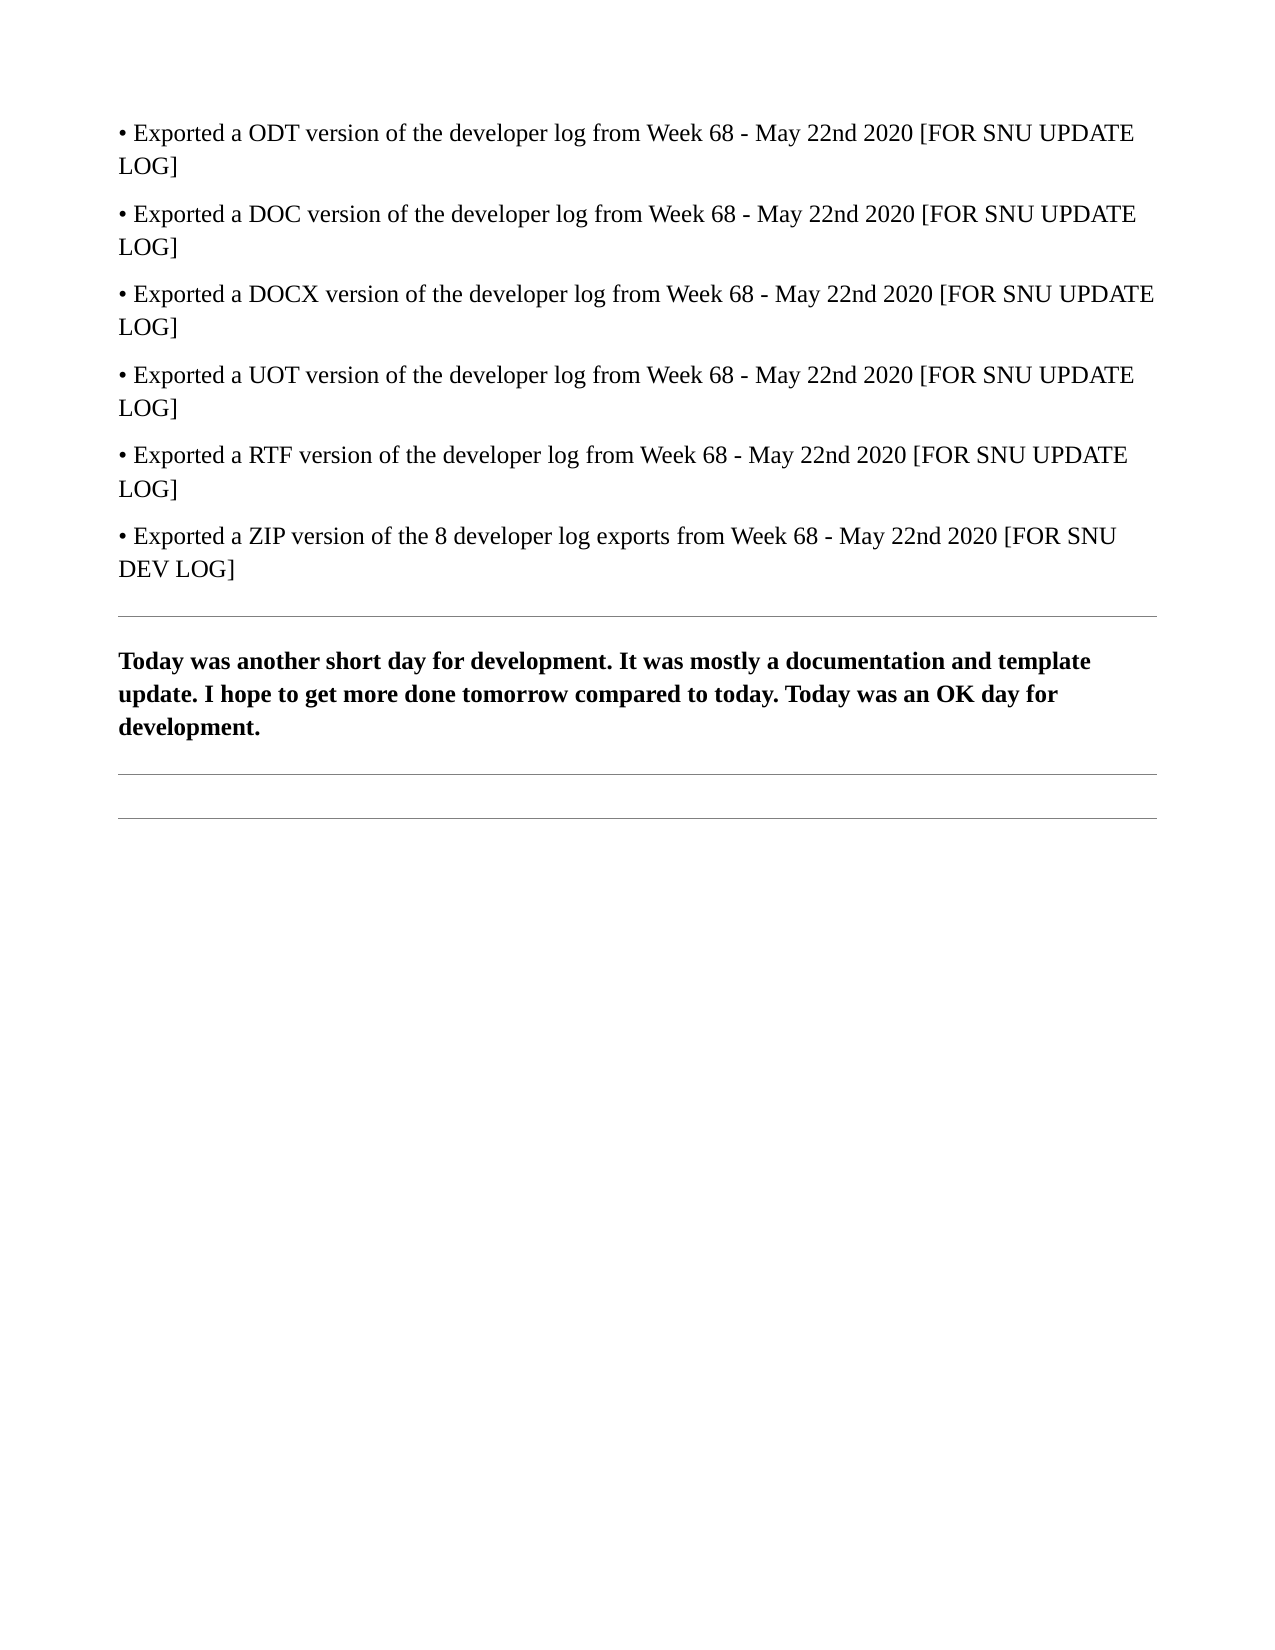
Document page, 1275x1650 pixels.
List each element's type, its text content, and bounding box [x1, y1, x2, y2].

text • Exported a ZIP version of the 8 developer log exports from Week 68 - May 22nd 2020 [FOR SNU DEV LOG] [118, 521, 1157, 583]
text • Exported a UOT version of the developer log from Week 68 - May 22nd 2020 [FOR SNU UPDATE LOG] [118, 360, 1157, 422]
text Today was another short day for development. It was mostly a documentation and template update. I hope to get more done tomorrow compared to today. Today was an OK day for development. [118, 646, 1157, 741]
text • Exported a DOC version of the developer log from Week 68 - May 22nd 2020 [FOR SNU UPDATE LOG] [118, 199, 1157, 261]
text • Exported a DOCX version of the developer log from Week 68 - May 22nd 2020 [FOR SNU UPDATE LOG] [118, 279, 1157, 341]
text • Exported a ODT version of the developer log from Week 68 - May 22nd 2020 [FOR SNU UPDATE LOG] [118, 118, 1157, 180]
text • Exported a RTF version of the developer log from Week 68 - May 22nd 2020 [FOR SNU UPDATE LOG] [118, 441, 1157, 502]
